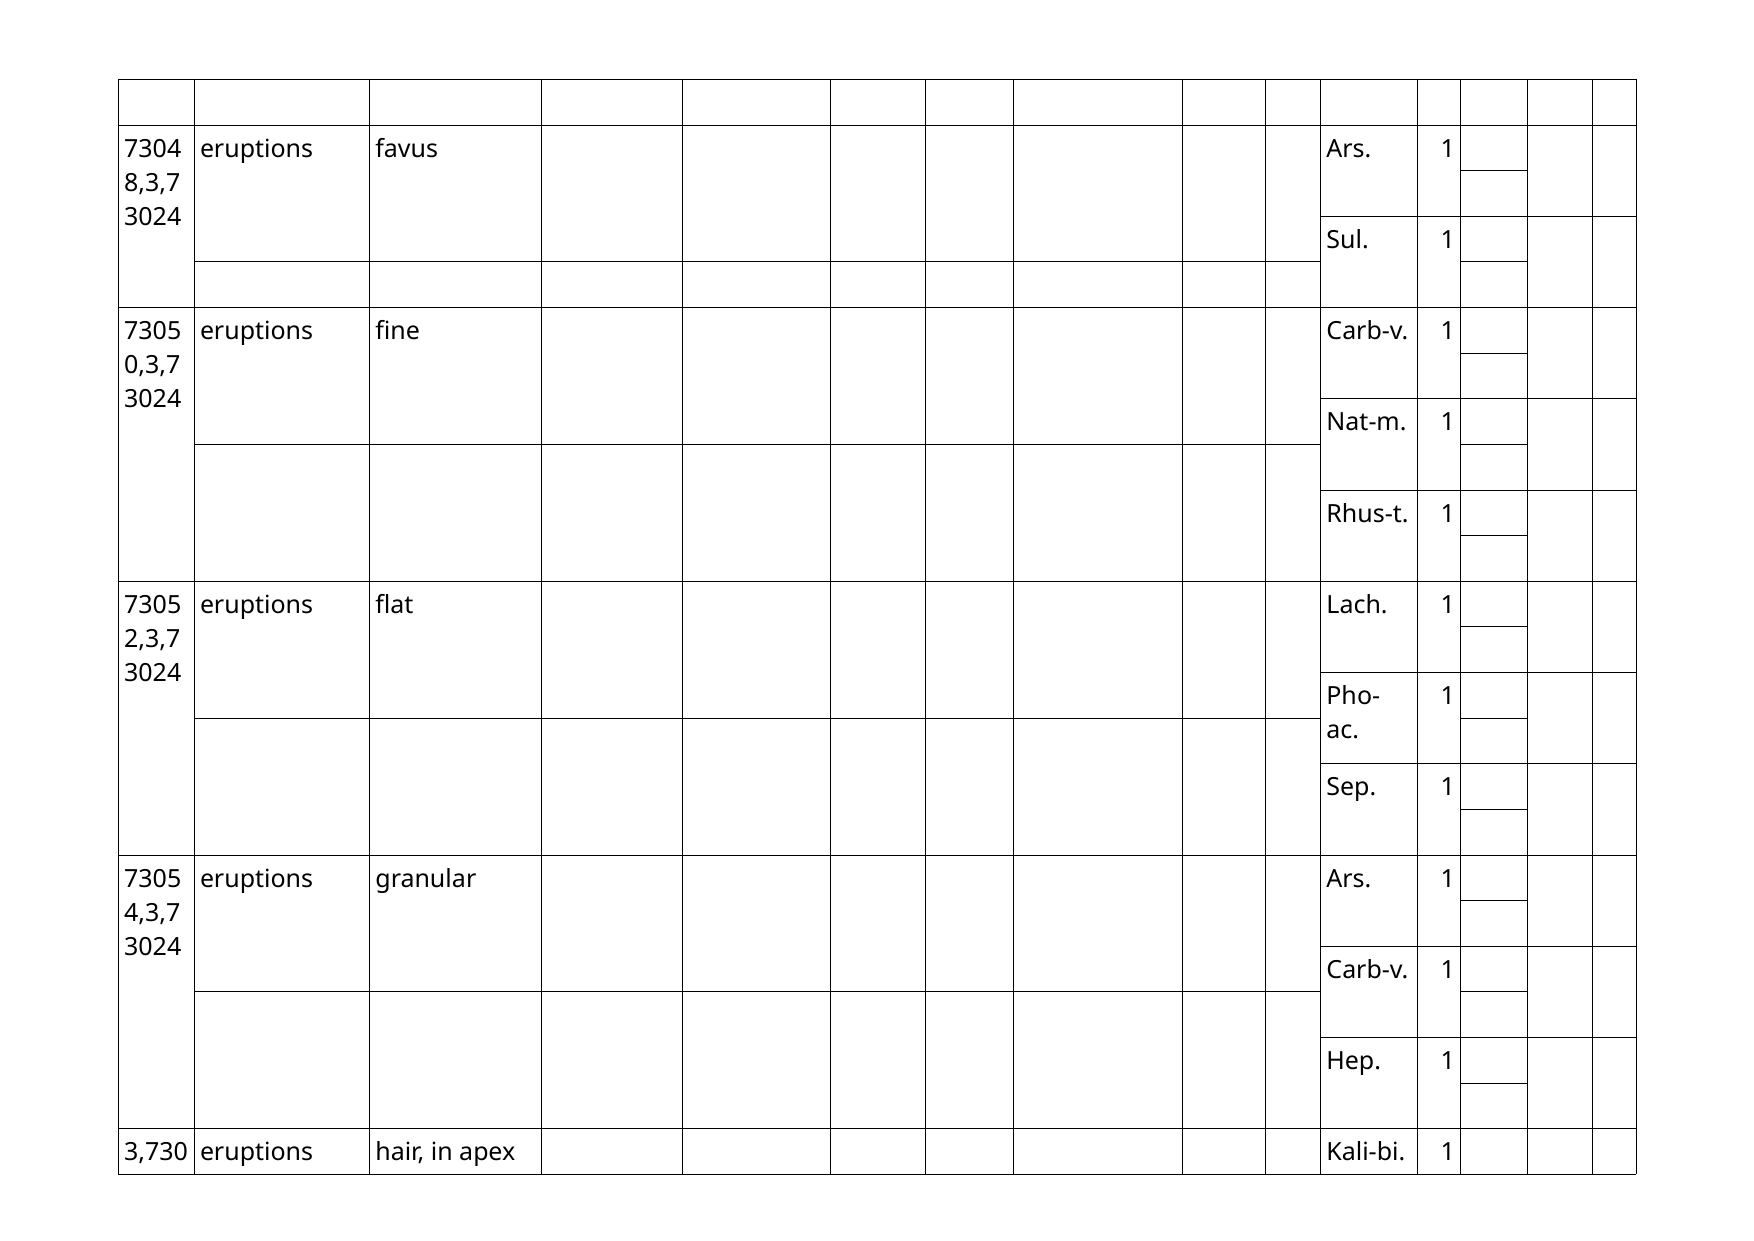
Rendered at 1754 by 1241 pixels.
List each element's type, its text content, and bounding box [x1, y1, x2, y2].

table_cell Sep. [1321, 764, 1417, 854]
table_cell [1528, 947, 1592, 1037]
table_cell [683, 582, 830, 718]
table_cell flat [370, 582, 541, 718]
table_cell 1 [1418, 947, 1460, 1037]
table_cell [831, 262, 925, 307]
table_cell eruptions [195, 856, 369, 991]
table_cell [831, 719, 925, 854]
table_cell [195, 719, 369, 854]
table_cell [1266, 1129, 1320, 1174]
table_cell [1528, 856, 1592, 946]
table_cell [1461, 445, 1527, 489]
table_cell [370, 262, 541, 307]
table_cell [1593, 399, 1636, 489]
table_cell [683, 445, 830, 581]
table_cell [1593, 308, 1636, 398]
table_cell [831, 582, 925, 718]
table_cell [1461, 856, 1527, 900]
table_cell [1183, 126, 1265, 261]
table_cell [542, 582, 682, 718]
table_cell Kali-bi. [1321, 1129, 1417, 1174]
table_cell [1461, 1084, 1527, 1128]
table_cell [370, 80, 541, 124]
table_cell [1183, 856, 1265, 991]
table_cell [1593, 582, 1636, 672]
table_cell [1014, 1129, 1182, 1174]
table_cell [1528, 582, 1592, 672]
table_cell eruptions [195, 126, 369, 261]
table_cell [1014, 582, 1182, 718]
table_cell 1 [1418, 856, 1460, 946]
table_cell 1 [1418, 673, 1460, 763]
table_cell [1418, 80, 1460, 124]
table_cell [1461, 354, 1527, 398]
table_cell 1 [1418, 764, 1460, 854]
table_cell fine [370, 308, 541, 444]
table_cell [1266, 856, 1320, 991]
table_cell Ars. [1321, 126, 1417, 216]
table_cell [1593, 80, 1636, 124]
table_cell [926, 992, 1013, 1128]
table_cell [683, 308, 830, 444]
table_cell Carb-v. [1321, 308, 1417, 398]
table_cell [683, 80, 830, 124]
table_cell [1461, 947, 1527, 991]
table_cell [1528, 764, 1592, 854]
table_cell [1461, 719, 1527, 763]
table_cell [1183, 719, 1265, 854]
table_cell [542, 992, 682, 1128]
table_cell eruptions [195, 308, 369, 444]
table_cell [1183, 445, 1265, 581]
table_cell [831, 126, 925, 261]
table_cell [370, 719, 541, 854]
table_cell [370, 445, 541, 581]
table_cell [1266, 126, 1320, 261]
table_cell 3,730 [119, 1129, 194, 1174]
table_cell [831, 308, 925, 444]
table_cell [195, 80, 369, 124]
table_cell [1014, 445, 1182, 581]
table_cell [1528, 80, 1592, 124]
table_cell [926, 445, 1013, 581]
table_cell [1528, 308, 1592, 398]
table_cell [1593, 217, 1636, 307]
table_cell [926, 582, 1013, 718]
table_cell [1593, 856, 1636, 946]
table_cell [542, 126, 682, 261]
table_cell [1461, 80, 1527, 124]
table_cell [1593, 491, 1636, 581]
table_cell [542, 308, 682, 444]
table_cell [1321, 80, 1417, 124]
table_cell [683, 719, 830, 854]
table_cell 73054,3,73024 [119, 856, 194, 1128]
table_cell [926, 262, 1013, 307]
table_cell [1593, 1129, 1636, 1174]
table_cell [542, 856, 682, 991]
table_cell 73052,3,73024 [119, 582, 194, 854]
table_cell [1014, 308, 1182, 444]
table_cell [926, 308, 1013, 444]
table_cell 1 [1418, 1038, 1460, 1128]
table_cell Hep. [1321, 1038, 1417, 1128]
table_cell [195, 262, 369, 307]
table_cell Carb-v. [1321, 947, 1417, 1037]
table_cell [1183, 992, 1265, 1128]
table_cell [1183, 262, 1265, 307]
table_cell [1183, 1129, 1265, 1174]
table_cell [1014, 80, 1182, 124]
table_cell granular [370, 856, 541, 991]
table_cell [831, 856, 925, 991]
table_cell 73050,3,73024 [119, 308, 194, 581]
table_cell [1014, 126, 1182, 261]
table_cell [542, 80, 682, 124]
table_cell [1461, 217, 1527, 261]
table_cell [1593, 947, 1636, 1037]
table_cell 1 [1418, 1129, 1460, 1174]
table_cell [542, 262, 682, 307]
table_cell 1 [1418, 308, 1460, 398]
table_cell [831, 1129, 925, 1174]
table_cell [1528, 673, 1592, 763]
table_cell [1266, 80, 1320, 124]
table_cell [1266, 262, 1320, 307]
table_cell 1 [1418, 126, 1460, 216]
table_cell [1528, 1129, 1592, 1174]
table_cell [1461, 1038, 1527, 1083]
table_cell [683, 262, 830, 307]
table_cell [926, 126, 1013, 261]
table_cell [119, 80, 194, 124]
table_cell [1528, 217, 1592, 307]
table_cell [370, 992, 541, 1128]
table_cell Nat-m. [1321, 399, 1417, 489]
table_cell [1014, 719, 1182, 854]
table_cell [1528, 491, 1592, 581]
table_cell [831, 992, 925, 1128]
table_cell [926, 1129, 1013, 1174]
table_cell 1 [1418, 399, 1460, 489]
table_cell [1266, 445, 1320, 581]
table_cell [1593, 1038, 1636, 1128]
table_cell Rhus-t. [1321, 491, 1417, 581]
table_cell [542, 1129, 682, 1174]
table_cell [1461, 536, 1527, 581]
table_cell [831, 445, 925, 581]
table_cell [1461, 1129, 1527, 1174]
table_cell [683, 126, 830, 261]
table_cell [1461, 399, 1527, 444]
table_cell [1461, 810, 1527, 854]
table_cell [1183, 308, 1265, 444]
table_cell eruptions [195, 1129, 369, 1174]
table_cell [831, 80, 925, 124]
table_cell [1266, 308, 1320, 444]
table_cell [195, 992, 369, 1128]
table_cell 1 [1418, 491, 1460, 581]
table_cell [1014, 992, 1182, 1128]
table_cell Sul. [1321, 217, 1417, 307]
table_cell [542, 445, 682, 581]
table_cell [683, 856, 830, 991]
table_cell [542, 719, 682, 854]
table_cell [1593, 764, 1636, 854]
table_cell [1461, 491, 1527, 535]
table_cell [1461, 308, 1527, 353]
table_cell [1461, 992, 1527, 1037]
table_cell favus [370, 126, 541, 261]
table_cell [1266, 719, 1320, 854]
table_cell [1461, 262, 1527, 307]
table_cell [683, 1129, 830, 1174]
table_cell [1593, 126, 1636, 216]
table_cell [1266, 582, 1320, 718]
table_cell Pho-ac. [1321, 673, 1417, 763]
table_cell 1 [1418, 582, 1460, 672]
table_cell [1014, 262, 1182, 307]
table_cell 73048,3,73024 [119, 126, 194, 307]
table_cell [1183, 80, 1265, 124]
table_cell [1461, 126, 1527, 170]
table_cell [926, 80, 1013, 124]
table_cell [1461, 171, 1527, 216]
table_cell [926, 856, 1013, 991]
table_cell eruptions [195, 582, 369, 718]
table_cell [1528, 126, 1592, 216]
table_cell [1528, 399, 1592, 489]
table_cell [926, 719, 1013, 854]
table_cell [1461, 627, 1527, 672]
table_cell [1461, 901, 1527, 946]
table_cell 1 [1418, 217, 1460, 307]
table_cell [1528, 1038, 1592, 1128]
table_cell [1014, 856, 1182, 991]
table_cell Lach. [1321, 582, 1417, 672]
table_cell [683, 992, 830, 1128]
table_cell Ars. [1321, 856, 1417, 946]
table_cell hair, in apex [370, 1129, 541, 1174]
table_cell [195, 445, 369, 581]
table_cell [1183, 582, 1265, 718]
table_cell [1461, 764, 1527, 809]
table_cell [1461, 673, 1527, 718]
table_cell [1593, 673, 1636, 763]
table_cell [1461, 582, 1527, 626]
table_cell [1266, 992, 1320, 1128]
